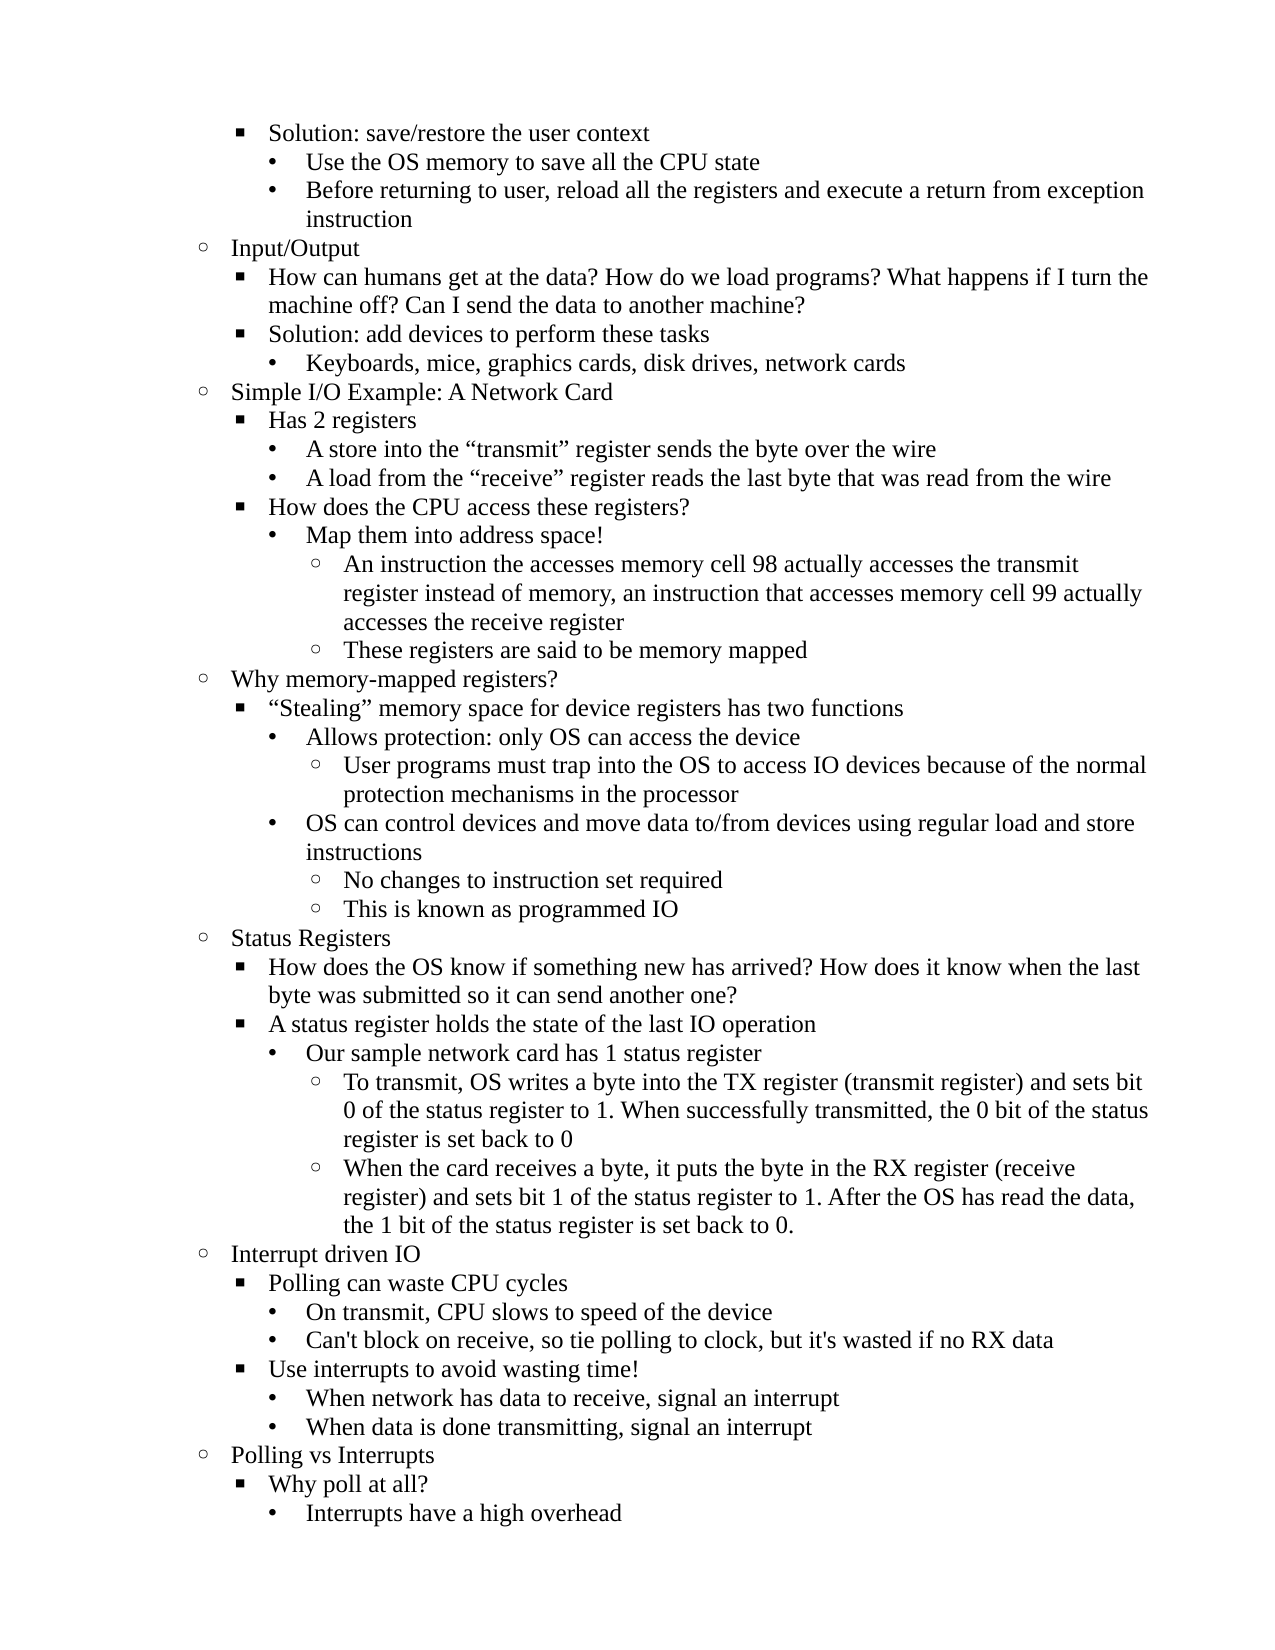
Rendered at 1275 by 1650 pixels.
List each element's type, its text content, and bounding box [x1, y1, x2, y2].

list Solution: save/restore the user context [231, 118, 1157, 147]
list Why memory-mapped registers? [193, 664, 1157, 693]
list To transmit, OS writes a byte into the TX register (transmit register) and sets bit 0 of the status register to 1. When successfully transmitted, the 0 bit of the status register is set back to 0 [306, 1067, 1157, 1153]
list No changes to instruction set required [306, 866, 1157, 894]
list A store into the “transmit” register sends the byte over the wire [268, 434, 1157, 463]
list How does the CPU access these registers? [231, 492, 1157, 521]
list Solution: add devices to perform these tasks [231, 319, 1157, 348]
list OS can control devices and move data to/from devices using regular load and store instructions [268, 808, 1157, 866]
list An instruction the accesses memory cell 98 actually accesses the transmit register instead of memory, an instruction that accesses memory cell 99 actually accesses the receive register [306, 549, 1157, 636]
list This is known as programmed IO [306, 894, 1157, 923]
list When the card receives a byte, it puts the byte in the RX register (receive register) and sets bit 1 of the status register to 1. After the OS has read the data, the 1 bit of the status register is set back to 0. [306, 1153, 1157, 1239]
list Interrupts have a high overhead [268, 1498, 1157, 1527]
list Before returning to user, reload all the registers and execute a return from exception instruction [268, 176, 1157, 233]
list On transmit, CPU slows to speed of the device [268, 1297, 1157, 1326]
list When data is done transmitting, signal an interrupt [268, 1412, 1157, 1441]
list Use interrupts to avoid wasting time! [231, 1354, 1157, 1383]
list Simple I/O Example: A Network Card [193, 377, 1157, 406]
list Interrupt driven IO [193, 1239, 1157, 1268]
list User programs must trap into the OS to access IO devices because of the normal protection mechanisms in the processor [306, 751, 1157, 808]
list Our sample network card has 1 status register [268, 1038, 1157, 1067]
list Keyboards, mice, graphics cards, disk drives, network cards [268, 348, 1157, 377]
list Can't block on receive, so tie polling to clock, but it's wasted if no RX data [268, 1326, 1157, 1354]
list “Stealing” memory space for device registers has two functions [231, 693, 1157, 722]
list These registers are said to be memory mapped [306, 636, 1157, 664]
list How can humans get at the data? How do we load programs? What happens if I turn the machine off? Can I send the data to another machine? [231, 262, 1157, 319]
list How does the OS know if something new has arrived? How does it know when the last byte was submitted so it can send another one? [231, 952, 1157, 1009]
list When network has data to receive, signal an interrupt [268, 1383, 1157, 1412]
list Allows protection: only OS can access the device [268, 722, 1157, 751]
list Status Registers [193, 923, 1157, 952]
list Polling can waste CPU cycles [231, 1268, 1157, 1297]
list A status register holds the state of the last IO operation [231, 1009, 1157, 1038]
list Polling vs Interrupts [193, 1441, 1157, 1469]
list Input/Output [193, 233, 1157, 262]
list Has 2 registers [231, 406, 1157, 434]
list Map them into address space! [268, 521, 1157, 549]
list A load from the “receive” register reads the last byte that was read from the wire [268, 463, 1157, 492]
list Use the OS memory to save all the CPU state [268, 147, 1157, 176]
list Why poll at all? [231, 1469, 1157, 1498]
